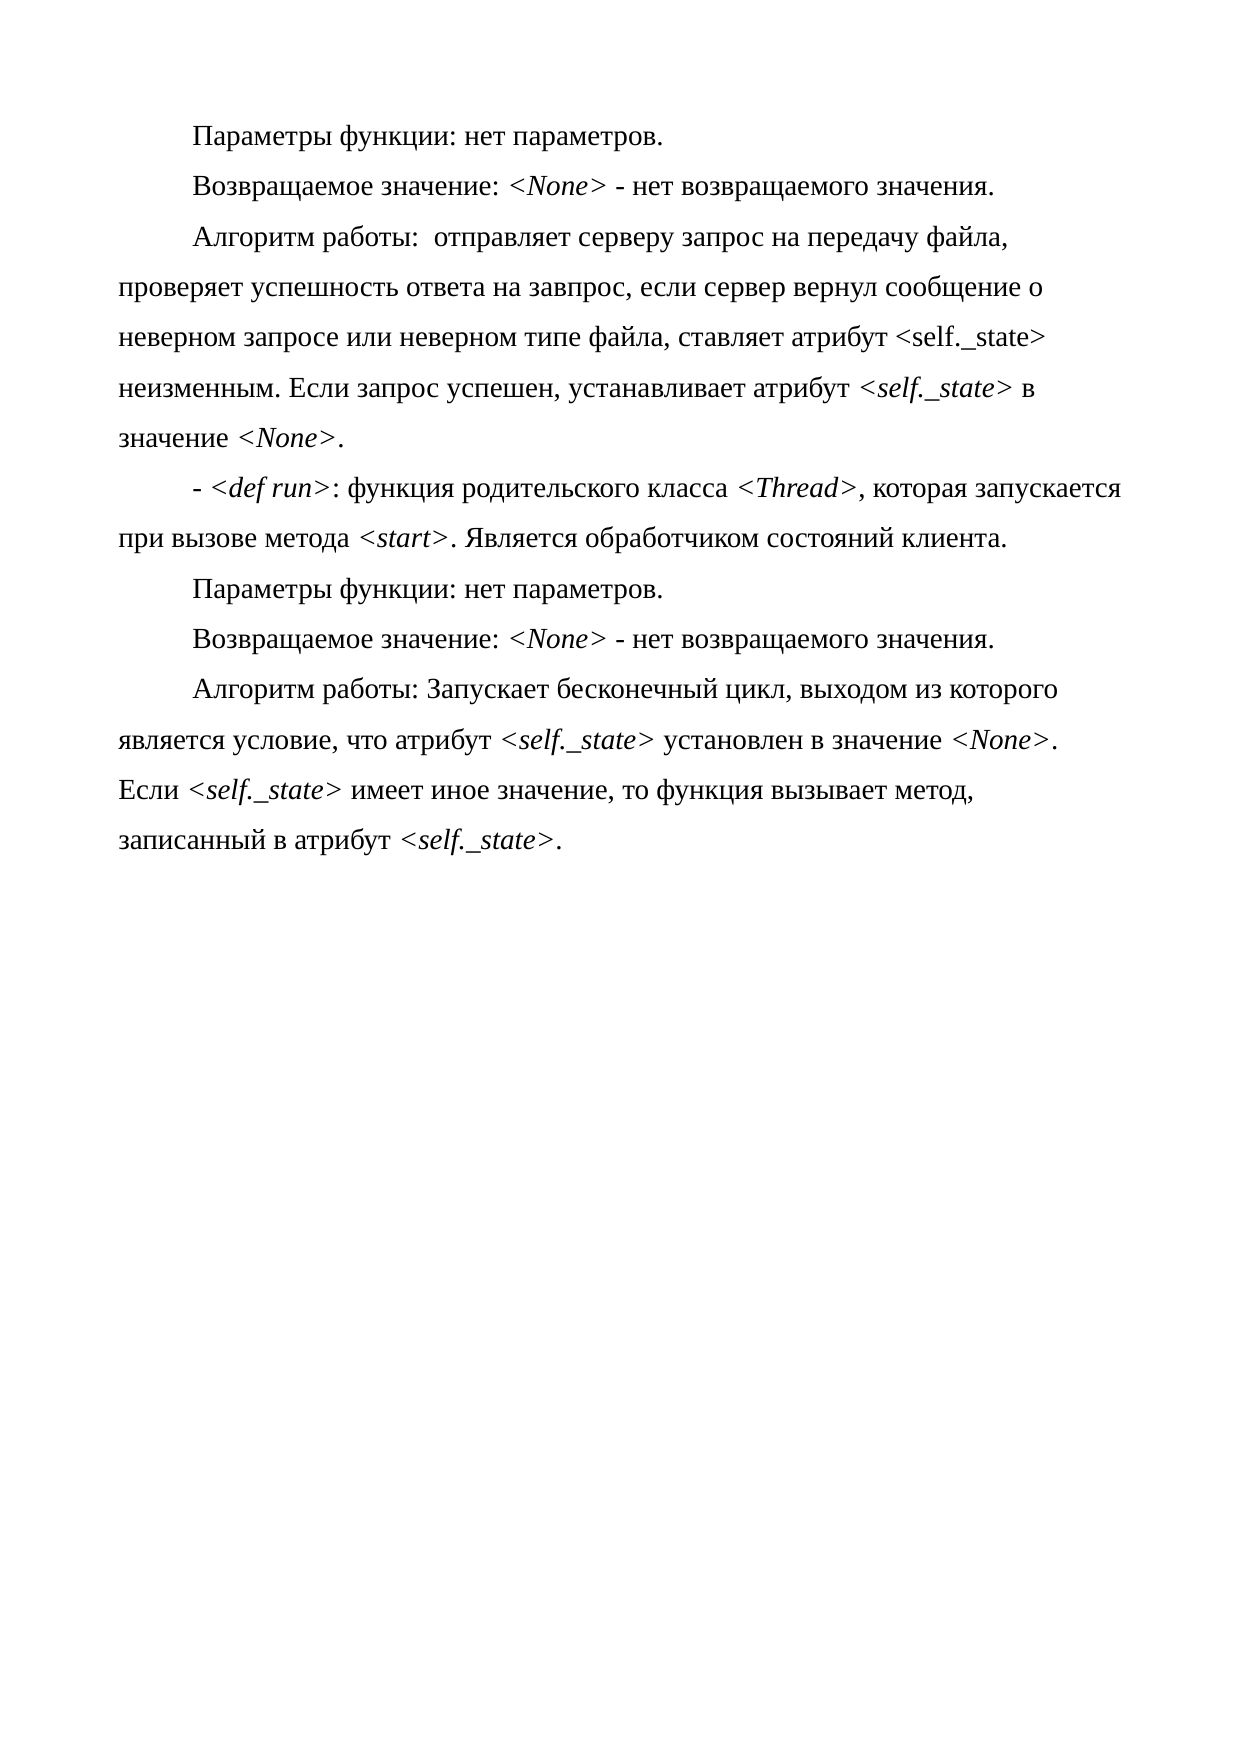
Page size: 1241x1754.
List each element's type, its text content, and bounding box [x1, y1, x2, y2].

text Возвращаемое значение: <None> - нет возвращаемого значения. [118, 168, 1122, 202]
text Возвращаемое значение: <None> - нет возвращаемого значения. [118, 621, 1122, 655]
text Алгоритм работы: отправляет серверу запрос на передачу файла, проверяет успешность ответа на завпрос, если сервер вернул сообщение о неверном запросе или неверном типе файла, ставляет атрибут <self._state> неизменным. Если запрос успешен, устанавливает атрибут <self._state> в значение <None>. [118, 219, 1122, 453]
text Алгоритм работы: Запускает бесконечный цикл, выходом из которого является условие, что атрибут <self._state> установлен в значение <None>. Если <self._state> имеет иное значение, то функция вызывает метод, записанный в атрибут <self._state>. [118, 672, 1122, 856]
text - <def run>: функция родительского класса <Thread>, которая запускается при вызове метода <start>. Является обработчиком состояний клиента. [118, 470, 1122, 554]
text Параметры функции: нет параметров. [118, 118, 1122, 152]
text Параметры функции: нет параметров. [118, 571, 1122, 604]
